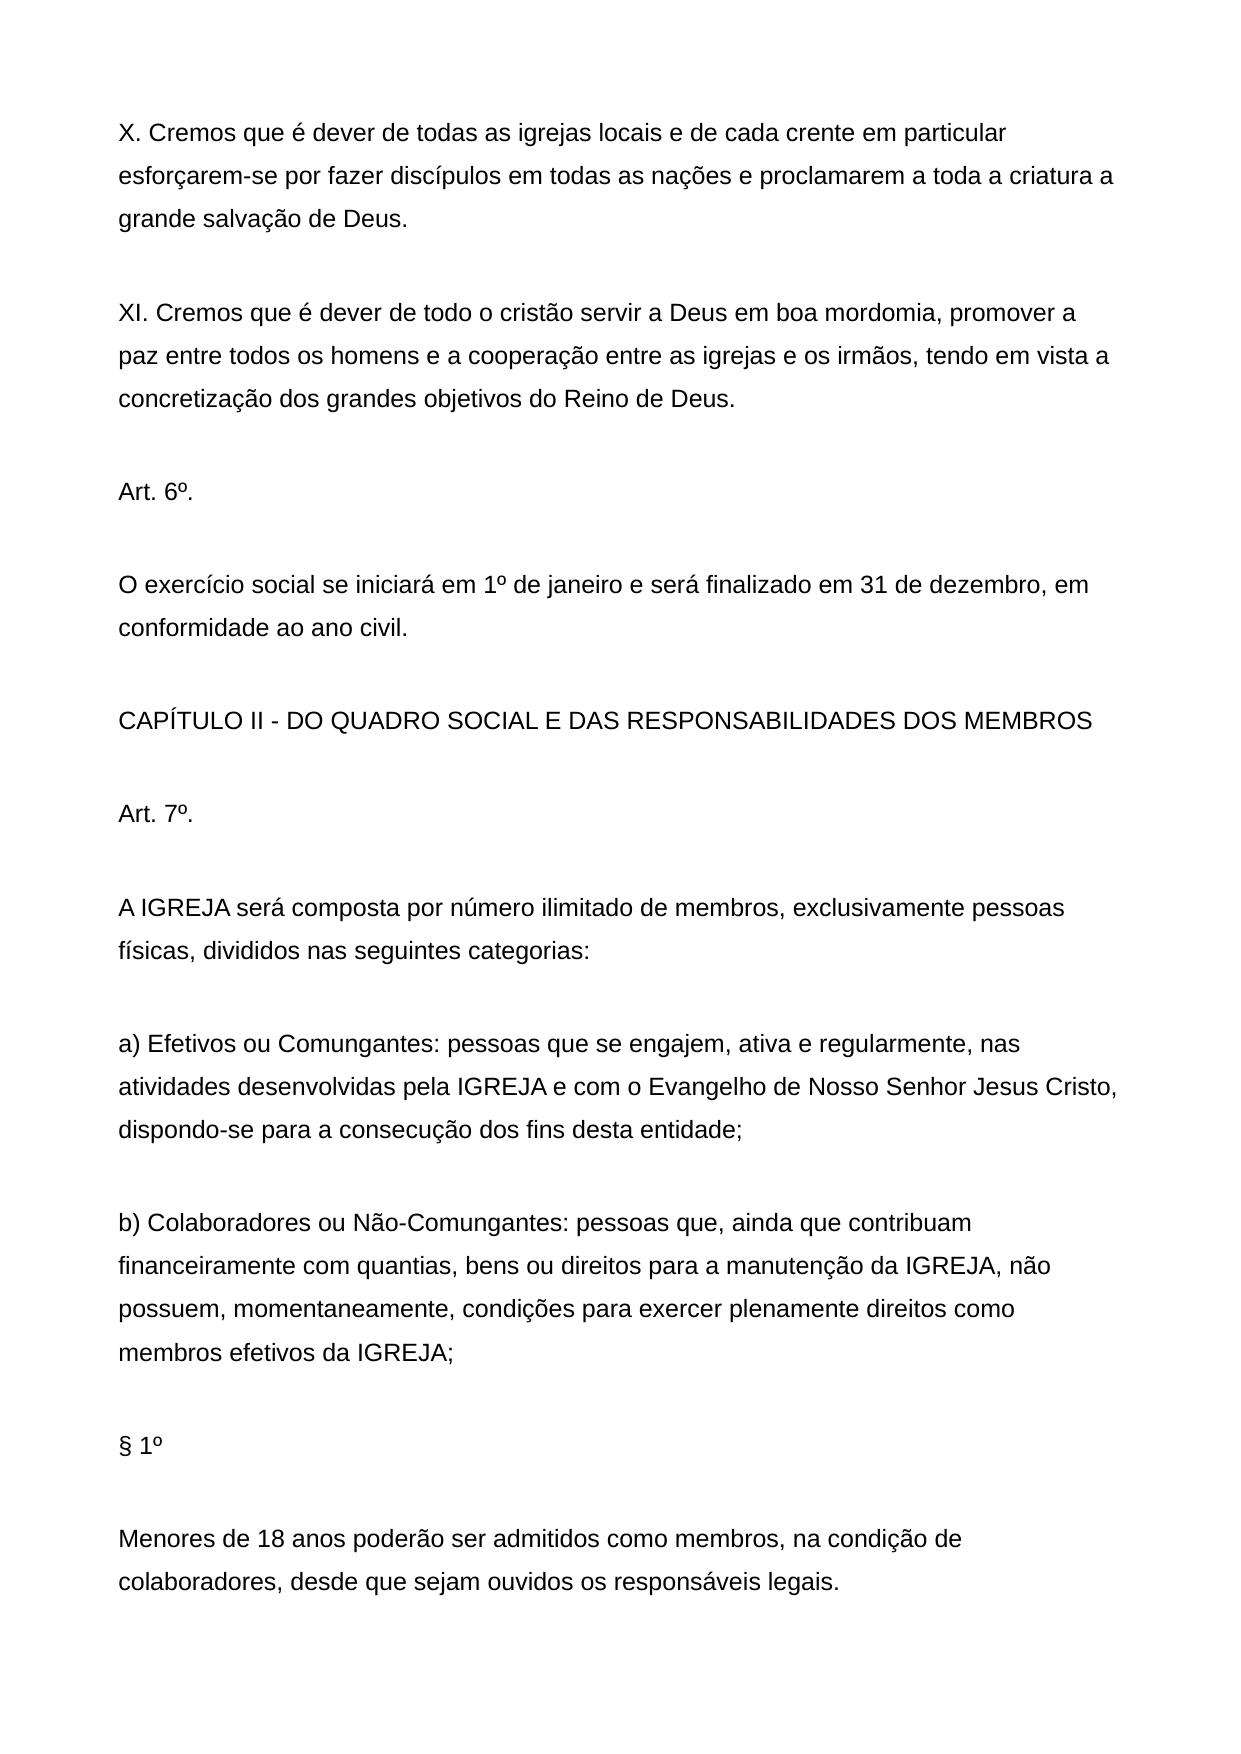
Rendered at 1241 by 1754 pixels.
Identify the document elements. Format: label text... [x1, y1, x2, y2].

text b) Colaboradores ou Não-Comungantes: pessoas que, ainda que contribuam financeiramente com quantias, bens ou direitos para a manutenção da IGREJA, não possuem, momentaneamente, condições para exercer plenamente direitos como membros efetivos da IGREJA; [118, 1208, 1122, 1366]
text XI. Cremos que é dever de todo o cristão servir a Deus em boa mordomia, promover a paz entre todos os homens e a cooperação entre as igrejas e os irmãos, tendo em vista a concretização dos grandes objetivos do Reino de Deus. [118, 297, 1122, 412]
text Menores de 18 anos poderão ser admitidos como membros, na condição de colaboradores, desde que sejam ouvidos os responsáveis legais. [118, 1524, 1122, 1596]
text A IGREJA será composta por número ilimitado de membros, exclusivamente pessoas físicas, divididos nas seguintes categorias: [118, 892, 1122, 964]
text Art. 7º. [118, 799, 1122, 828]
text Art. 6º. [118, 477, 1122, 506]
text O exercício social se iniciará em 1º de janeiro e será finalizado em 31 de dezembro, em conformidade ao ano civil. [118, 570, 1122, 642]
text § 1º [118, 1431, 1122, 1459]
text X. Cremos que é dever de todas as igrejas locais e de cada crente em particular esforçarem-se por fazer discípulos em todas as nações e proclamarem a toda a criatura a grande salvação de Deus. [118, 118, 1122, 233]
text CAPÍTULO II - DO QUADRO SOCIAL E DAS RESPONSABILIDADES DOS MEMBROS [118, 706, 1122, 735]
text a) Efetivos ou Comungantes: pessoas que se engajem, ativa e regularmente, nas atividades desenvolvidas pela IGREJA e com o Evangelho de Nosso Senhor Jesus Cristo, dispondo-se para a consecução dos fins desta entidade; [118, 1029, 1122, 1144]
